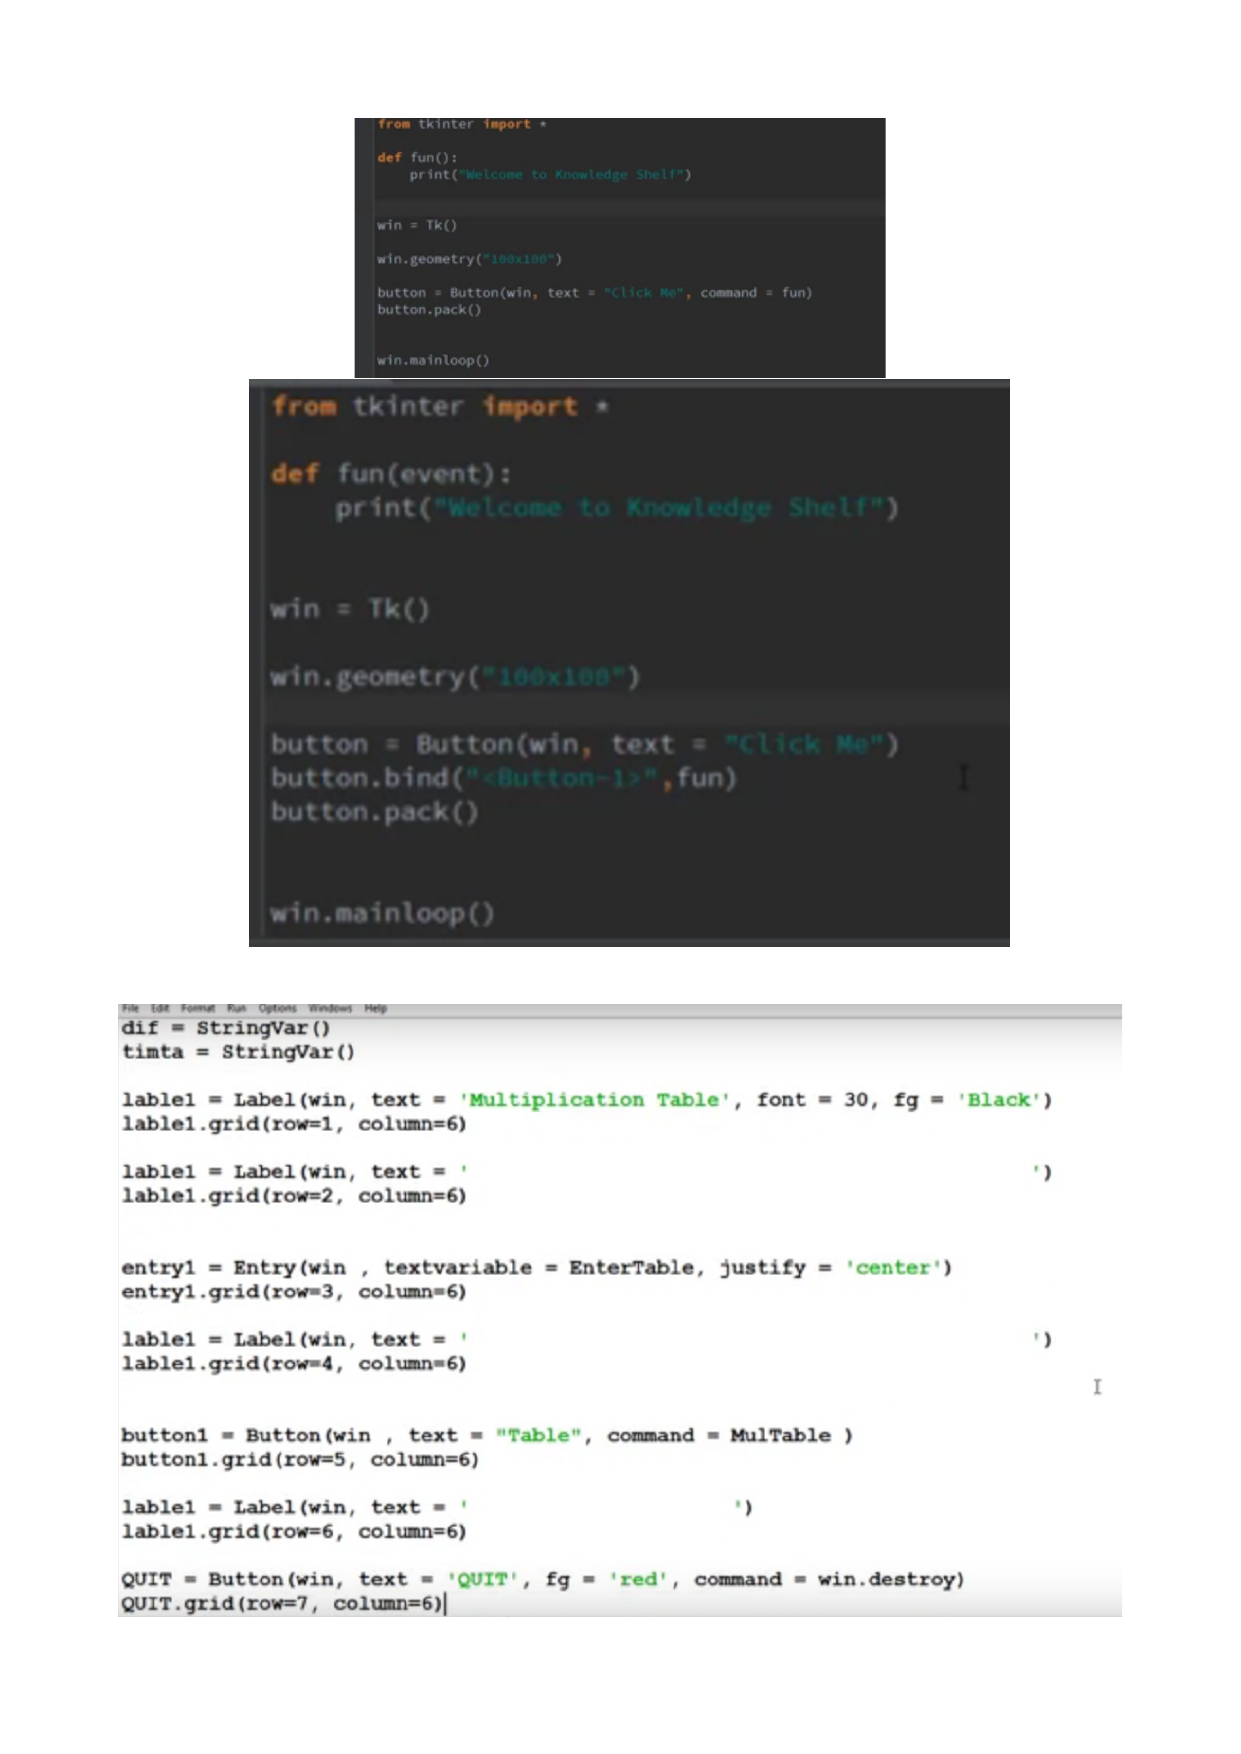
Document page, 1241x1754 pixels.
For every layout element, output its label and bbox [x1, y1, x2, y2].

picture [249, 379, 1010, 947]
picture [354, 118, 886, 378]
picture [118, 1004, 1123, 1617]
